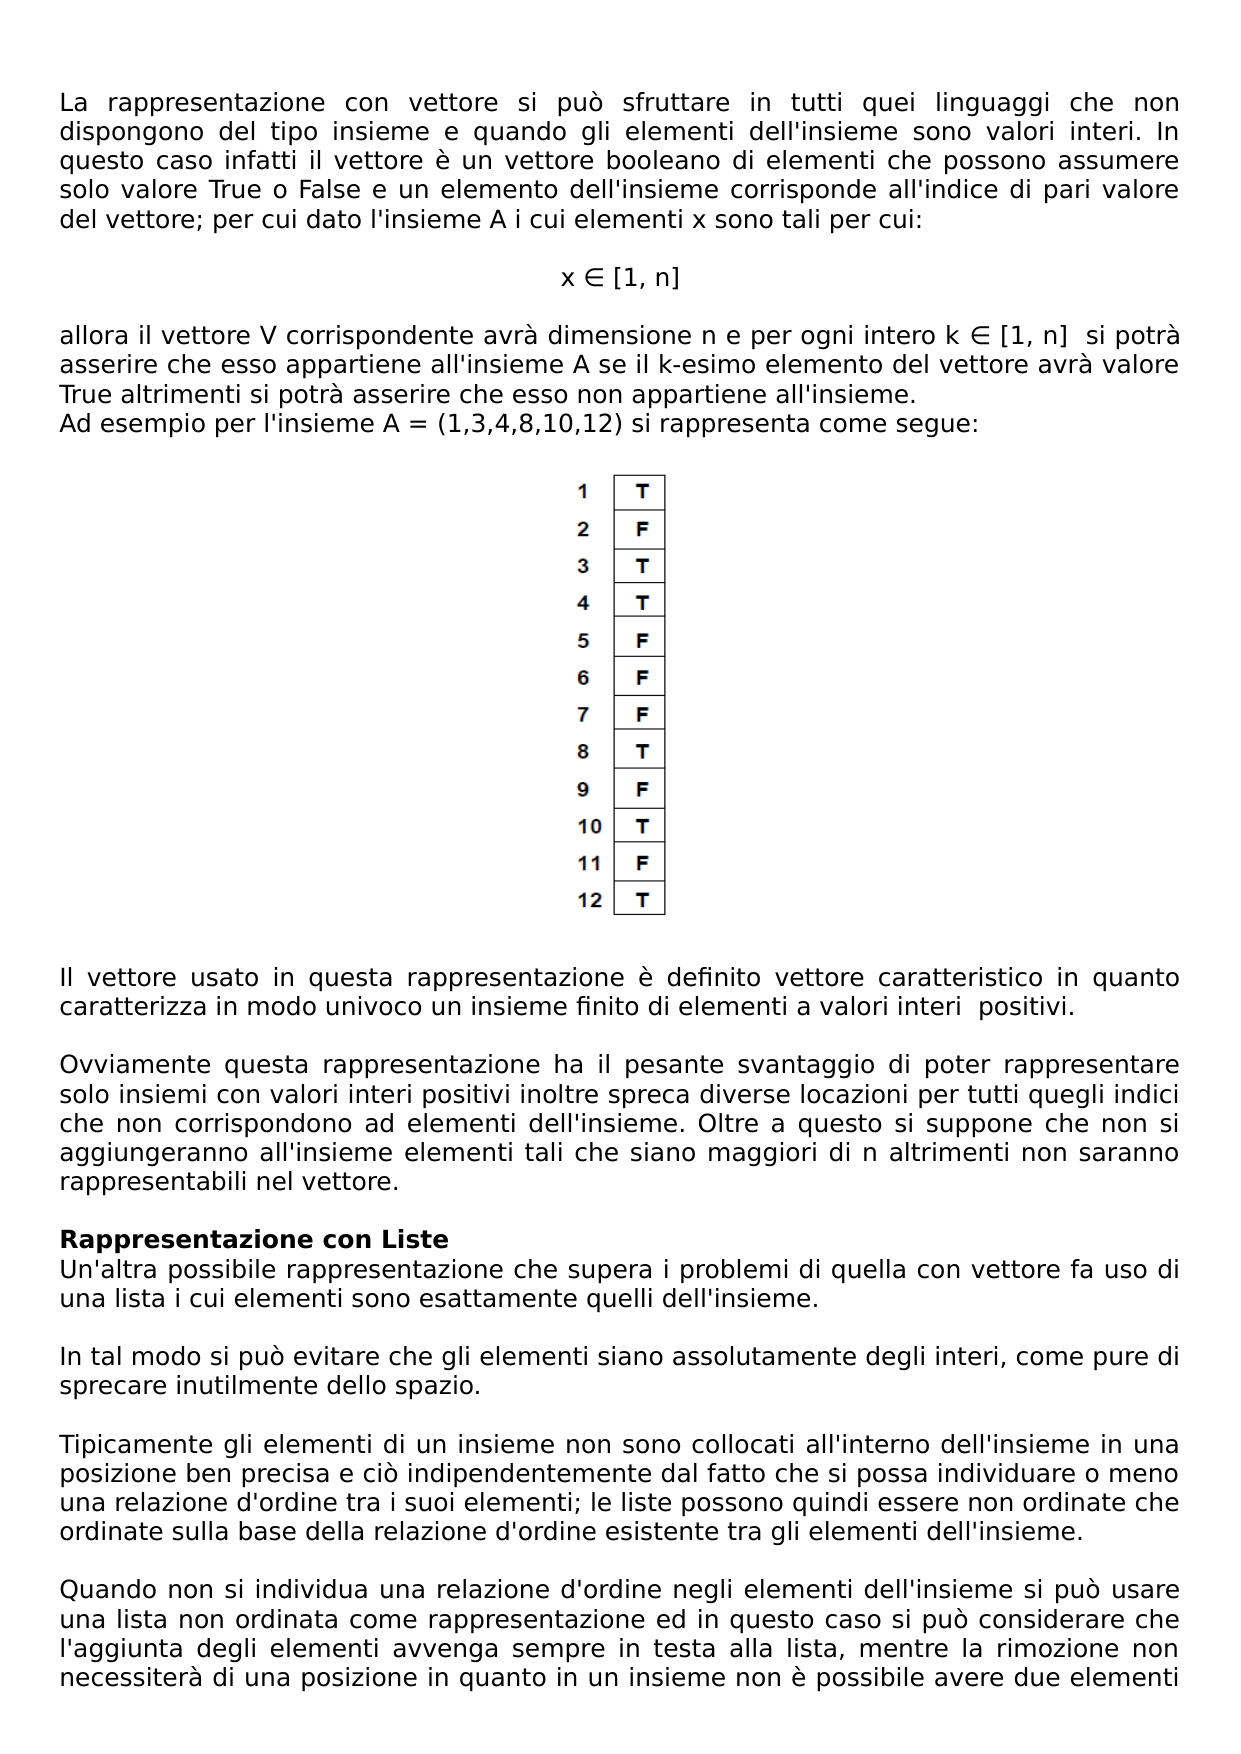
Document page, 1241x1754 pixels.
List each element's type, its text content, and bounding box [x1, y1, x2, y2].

text Tipicamente gli elementi di un insieme non sono collocati all'interno dell'insieme in una posizione ben precisa e ciò indipendentemente dal fatto che si possa individuare o meno una relazione d'ordine tra i suoi elementi; le liste possono quindi essere non ordinate che ordinate sulla base della relazione d'ordine esistente tra gli elementi dell'insieme. [59, 1430, 1181, 1547]
text allora il vettore V corrispondente avrà dimensione n e per ogni intero k ∈ [1, n] si potrà asserire che esso appartiene all'insieme A se il k-esimo elemento del vettore avrà valore True altrimenti si potrà asserire che esso non appartiene all'insieme. [59, 322, 1181, 409]
picture [563, 467, 677, 924]
text Ovviamente questa rappresentazione ha il pesante svantaggio di poter rappresentare solo insiemi con valori interi positivi inoltre spreca diverse locazioni per tutti quegli indici che non corrispondono ad elementi dell'insieme. Oltre a questo si suppone che non si aggiungeranno all'insieme elementi tali che siano maggiori di n altrimenti non saranno rappresentabili nel vettore. [59, 1051, 1181, 1197]
text Ad esempio per l'insieme A = (1,3,4,8,10,12) si rappresenta come segue: [59, 409, 1181, 438]
text La rappresentazione con vettore si può sfruttare in tutti quei linguaggi che non dispongono del tipo insieme e quando gli elementi dell'insieme sono valori interi. In questo caso infatti il vettore è un vettore booleano di elementi che possono assumere solo valore True o False e un elemento dell'insieme corrisponde all'indice di pari valore del vettore; per cui dato l'insieme A i cui elementi x sono tali per cui: [59, 88, 1181, 234]
text Il vettore usato in questa rappresentazione è definito vettore caratteristico in quanto caratterizza in modo univoco un insieme finito di elementi a valori interi positivi. [59, 963, 1181, 1022]
text Un'altra possibile rappresentazione che supera i problemi di quella con vettore fa uso di una lista i cui elementi sono esattamente quelli dell'insieme. [59, 1255, 1181, 1313]
text In tal modo si può evitare che gli elementi siano assolutamente degli interi, come pure di sprecare inutilmente dello spazio. [59, 1342, 1181, 1401]
text x ∈ [1, n] [59, 263, 1181, 292]
text Quando non si individua una relazione d'ordine negli elementi dell'insieme si può usare una lista non ordinata come rappresentazione ed in questo caso si può considerare che l'aggiunta degli elementi avvenga sempre in testa alla lista, mentre la rimozione non necessiterà di una posizione in quanto in un insieme non è possibile avere due elementi [59, 1576, 1181, 1692]
text Rappresentazione con Liste [59, 1226, 1181, 1255]
